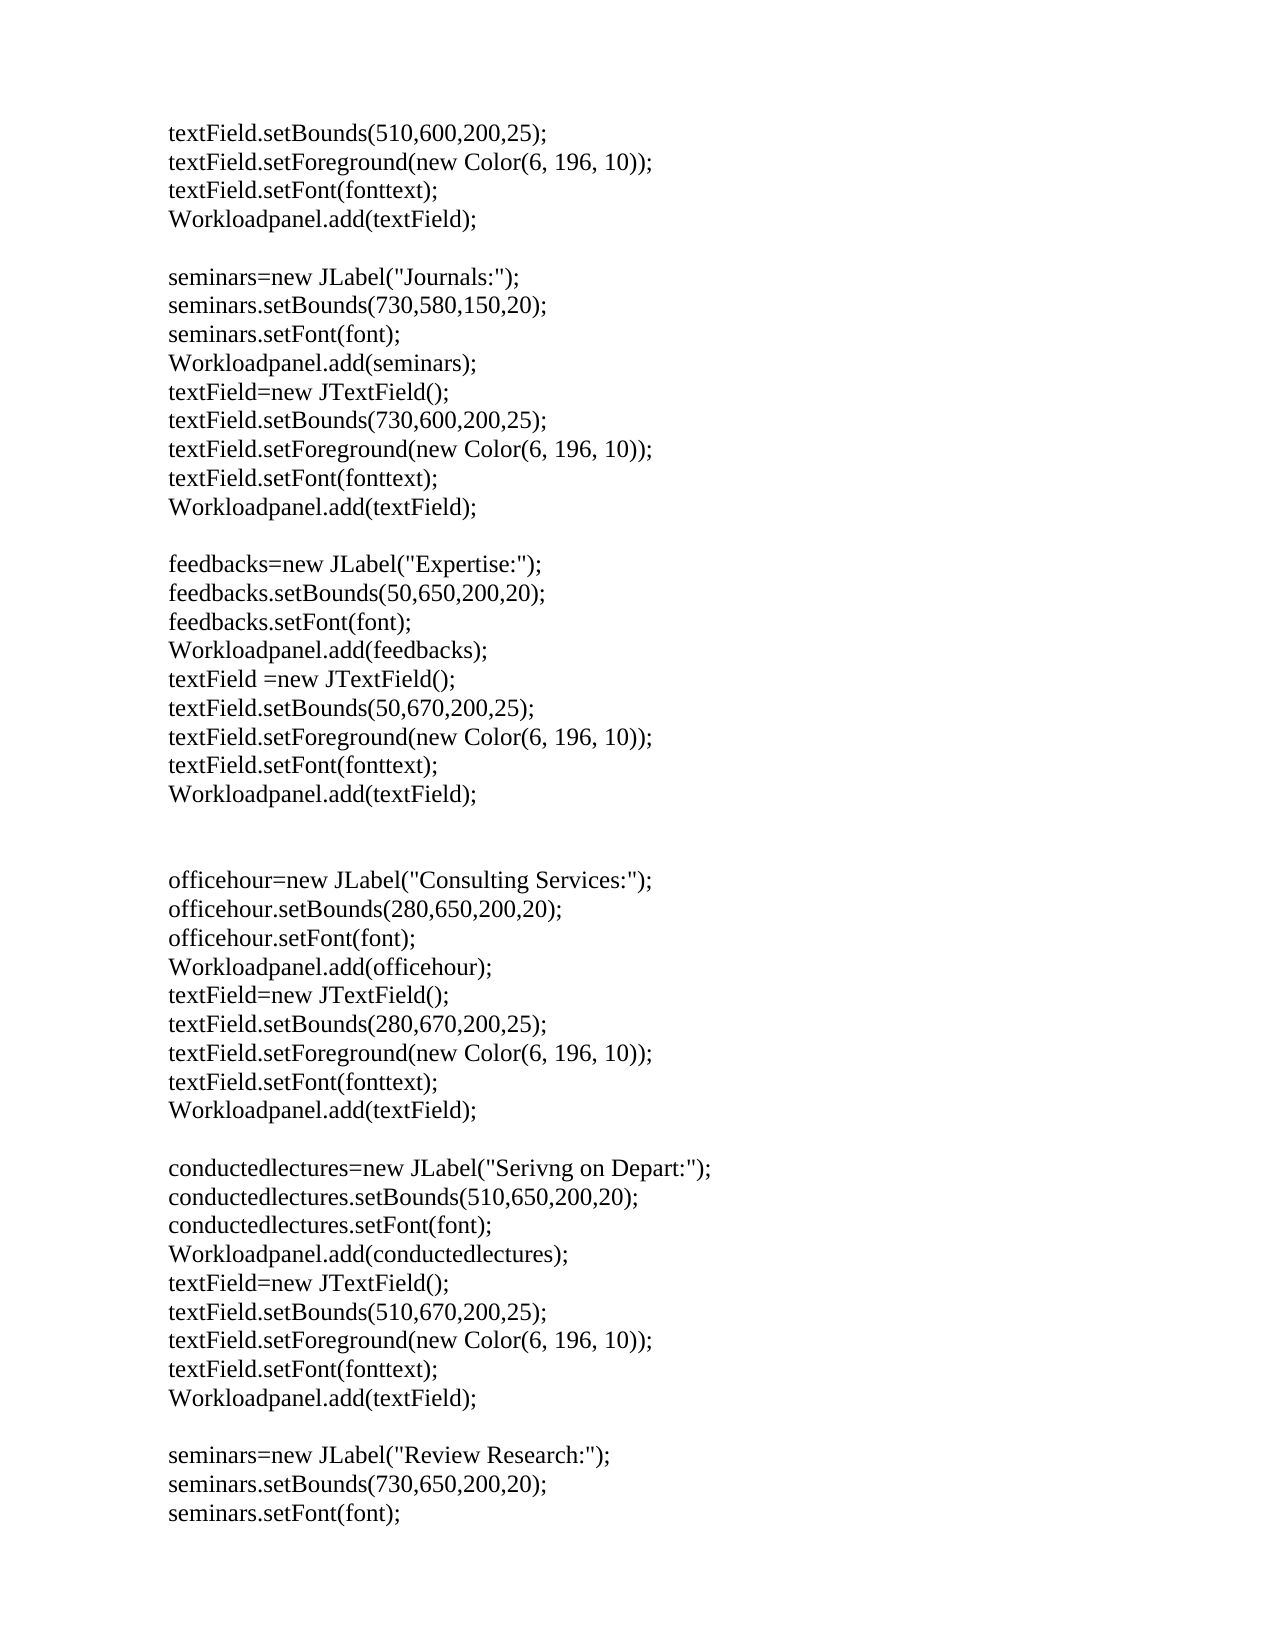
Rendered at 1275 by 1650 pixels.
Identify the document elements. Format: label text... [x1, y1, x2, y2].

text Workloadpanel.add(seminars); [118, 348, 1157, 377]
text conductedlectures=new JLabel("Serivng on Depart:"); [118, 1153, 1157, 1182]
text Workloadpanel.add(textField); [118, 492, 1157, 521]
text textField=new JTextField(); [118, 377, 1157, 406]
text seminars.setBounds(730,580,150,20); [118, 291, 1157, 319]
text Workloadpanel.add(textField); [118, 204, 1157, 233]
text seminars.setBounds(730,650,200,20); [118, 1469, 1157, 1498]
text Workloadpanel.add(textField); [118, 1383, 1157, 1412]
text Workloadpanel.add(conductedlectures); [118, 1239, 1157, 1268]
text officehour.setFont(font); [118, 923, 1157, 952]
text Workloadpanel.add(officehour); [118, 952, 1157, 981]
text textField.setFont(fonttext); [118, 463, 1157, 492]
text Workloadpanel.add(textField); [118, 1096, 1157, 1124]
text officehour.setBounds(280,650,200,20); [118, 894, 1157, 923]
text textField.setFont(fonttext); [118, 1354, 1157, 1383]
text feedbacks.setBounds(50,650,200,20); [118, 578, 1157, 607]
text seminars=new JLabel("Review Research:"); [118, 1441, 1157, 1469]
text textField.setBounds(280,670,200,25); [118, 1009, 1157, 1038]
text textField.setBounds(730,600,200,25); [118, 406, 1157, 434]
text textField.setForeground(new Color(6, 196, 10)); [118, 147, 1157, 176]
text textField.setForeground(new Color(6, 196, 10)); [118, 722, 1157, 751]
text seminars.setFont(font); [118, 319, 1157, 348]
text feedbacks.setFont(font); [118, 607, 1157, 636]
text Workloadpanel.add(textField); [118, 779, 1157, 808]
text feedbacks=new JLabel("Expertise:"); [118, 549, 1157, 578]
text seminars=new JLabel("Journals:"); [118, 262, 1157, 291]
text textField =new JTextField(); [118, 664, 1157, 693]
text officehour=new JLabel("Consulting Services:"); [118, 866, 1157, 894]
text textField=new JTextField(); [118, 1268, 1157, 1297]
text textField.setFont(fonttext); [118, 1067, 1157, 1096]
text textField.setBounds(510,600,200,25); [118, 118, 1157, 147]
text conductedlectures.setBounds(510,650,200,20); [118, 1182, 1157, 1211]
text textField=new JTextField(); [118, 981, 1157, 1009]
text textField.setForeground(new Color(6, 196, 10)); [118, 1326, 1157, 1354]
text textField.setBounds(50,670,200,25); [118, 693, 1157, 722]
text textField.setForeground(new Color(6, 196, 10)); [118, 1038, 1157, 1067]
text conductedlectures.setFont(font); [118, 1211, 1157, 1239]
text Workloadpanel.add(feedbacks); [118, 636, 1157, 664]
text seminars.setFont(font); [118, 1498, 1157, 1527]
text textField.setFont(fonttext); [118, 751, 1157, 779]
text textField.setBounds(510,670,200,25); [118, 1297, 1157, 1326]
text textField.setForeground(new Color(6, 196, 10)); [118, 434, 1157, 463]
text textField.setFont(fonttext); [118, 176, 1157, 204]
